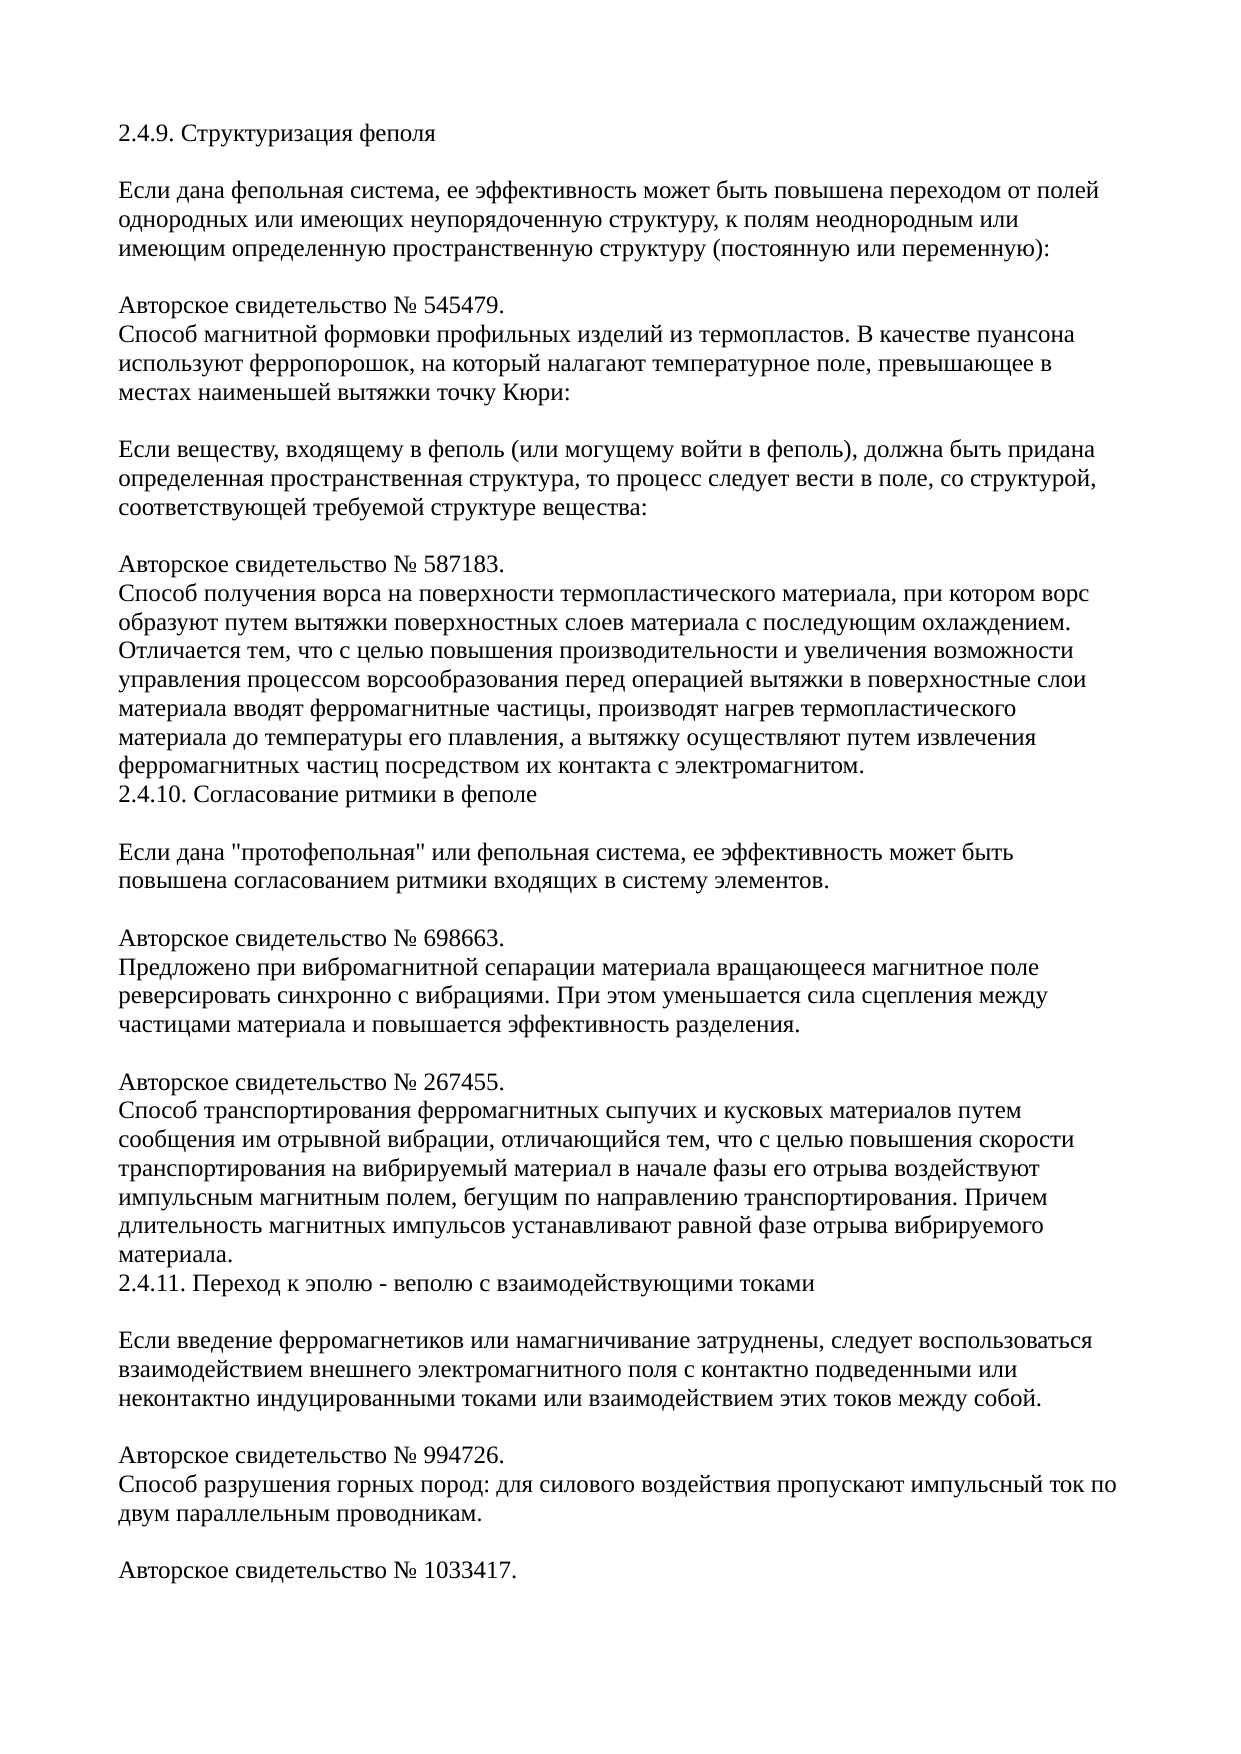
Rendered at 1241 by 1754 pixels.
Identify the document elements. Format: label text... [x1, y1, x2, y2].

text Способ разрушения горных пород: для силового воздействия пропускают импульсный ток по двум параллельным проводникам. [118, 1469, 1122, 1527]
text Если введение ферромагнетиков или намагничивание затруднены, следует воспользоваться взаимодействием внешнего электромагнитного поля с контактно подведенными или неконтактно индуцированными токами или взаимодействием этих токов между собой. [118, 1326, 1122, 1412]
text Способ транспортирования ферромагнитных сыпучих и кусковых материалов путем сообщения им отрывной вибрации, отличающийся тем, что с целью повышения скорости транспортирования на вибрируемый материал в начале фазы его отрыва воздействуют импульсным магнитным полем, бегущим по направлению транспортирования. Причем длительность магнитных импульсов устанавливают равной фазе отрыва вибрируемого материала. [118, 1096, 1122, 1268]
text Авторское свидетельство № 587183. [118, 549, 1122, 578]
text Способ получения ворса на поверхности термопластического материала, при котором ворс образуют путем вытяжки поверхностных слоев материала с последующим охлаждением. Отличается тем, что с целью повышения производительности и увеличения возможности управления процессом ворсообразования перед операцией вытяжки в поверхностные слои материала вводят ферромагнитные частицы, производят нагрев термопластического материала до температуры его плавления, а вытяжку осуществляют путем извлечения ферромагнитных частиц посредством их контакта с электромагнитом. [118, 578, 1122, 779]
text Авторское свидетельство № 267455. [118, 1067, 1122, 1096]
text Если дана фепольная система, ее эффективность может быть повышена переходом от полей однородных или имеющих неупорядоченную структуру, к полям неоднородным или имеющим определенную пространственную структуру (постоянную или переменную): [118, 176, 1122, 262]
text Способ магнитной формовки профильных изделий из термопластов. В качестве пуансона используют ферропорошок, на который налагают температурное поле, превышающее в местах наименьшей вытяжки точку Кюри: [118, 319, 1122, 406]
text Если веществу, входящему в феполь (или могущему войти в феполь), должна быть придана определенная пространственная структура, то процесс следует вести в поле, со структурой, соответствующей требуемой структуре вещества: [118, 434, 1122, 521]
text Авторское свидетельство № 994726. [118, 1441, 1122, 1469]
text 2.4.11. Переход к эполю - веполю с взаимодействующими токами [118, 1268, 1122, 1297]
text 2.4.10. Согласование ритмики в феполе [118, 779, 1122, 808]
text Предложено при вибромагнитной сепарации материала вращающееся магнитное поле реверсировать синхронно с вибрациями. При этом уменьшается сила сцепления между частицами материала и повышается эффективность разделения. [118, 952, 1122, 1038]
text Авторское свидетельство № 1033417. [118, 1556, 1122, 1584]
text Авторское свидетельство № 545479. [118, 291, 1122, 319]
text Авторское свидетельство № 698663. [118, 923, 1122, 952]
text 2.4.9. Структуризация феполя [118, 118, 1122, 147]
text Если дана "протофепольная" или фепольная система, ее эффективность может быть повышена согласованием ритмики входящих в систему элементов. [118, 837, 1122, 894]
